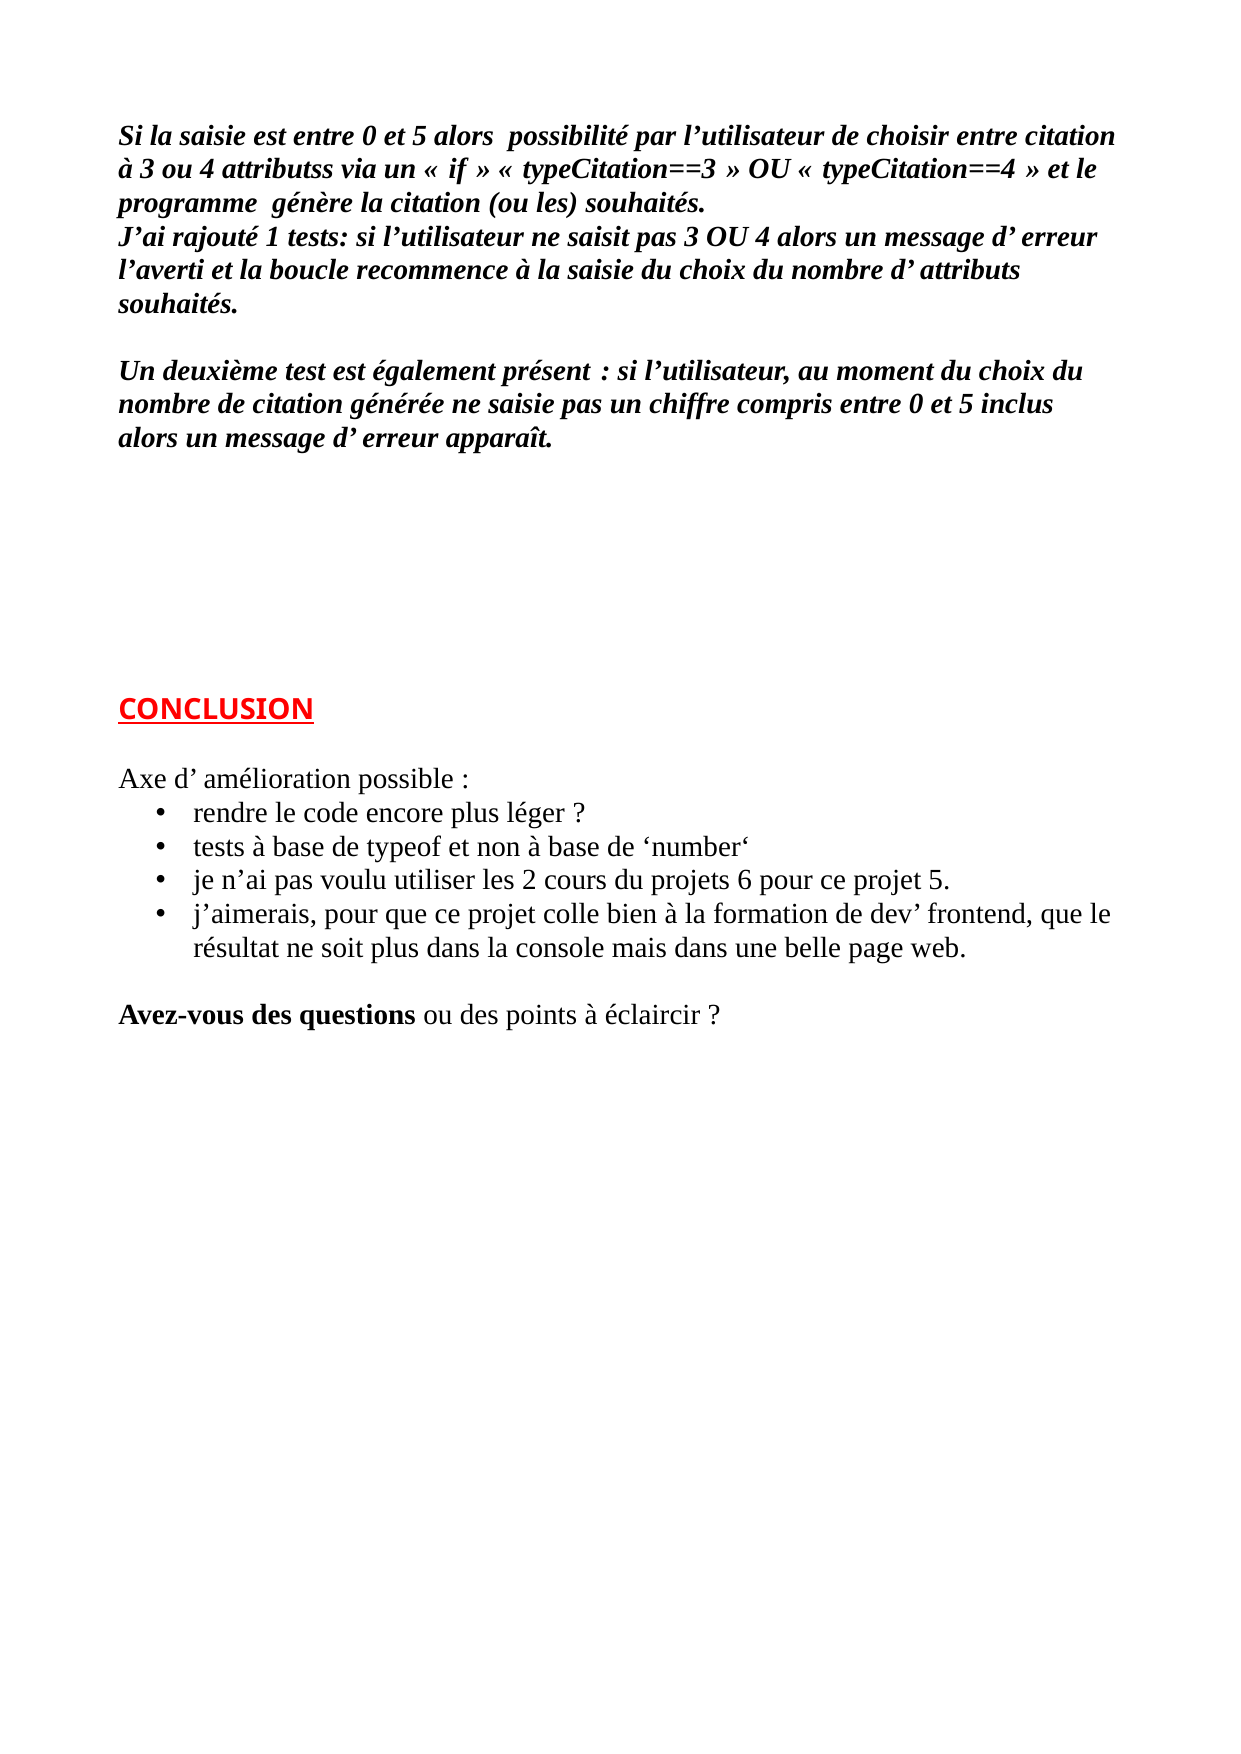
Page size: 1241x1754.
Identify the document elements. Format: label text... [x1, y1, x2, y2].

text Si la saisie est entre 0 et 5 alors possibilité par l’utilisateur de choisir entre citation à 3 ou 4 attributss via un « if » « typeCitation==3 » OU « typeCitation==4 » et le programme génère la citation (ou les) souhaités. [118, 118, 1122, 219]
list tests à base de typeof et non à base de ‘number‘ [156, 829, 1122, 862]
list rendre le code encore plus léger ? [156, 795, 1122, 829]
list je n’ai pas voulu utiliser les 2 cours du projets 6 pour ce projet 5. [156, 862, 1122, 896]
text Axe d’ amélioration possible : [118, 762, 1122, 795]
text J’ai rajouté 1 tests: si l’utilisateur ne saisit pas 3 OU 4 alors un message d’ erreur l’averti et la boucle recommence à la saisie du choix du nombre d’ attributs souhaités. [118, 219, 1122, 319]
list j’aimerais, pour que ce projet colle bien à la formation de dev’ frontend, que le résultat ne soit plus dans la console mais dans une belle page web. [156, 896, 1122, 963]
text Avez-vous des questions ou des points à éclaircir ? [118, 997, 1122, 1030]
text Un deuxième test est également présent : si l’utilisateur, au moment du choix du nombre de citation générée ne saisie pas un chiffre compris entre 0 et 5 inclus alors un message d’ erreur apparaît. [118, 353, 1122, 453]
text CONCLUSION [118, 688, 1122, 728]
